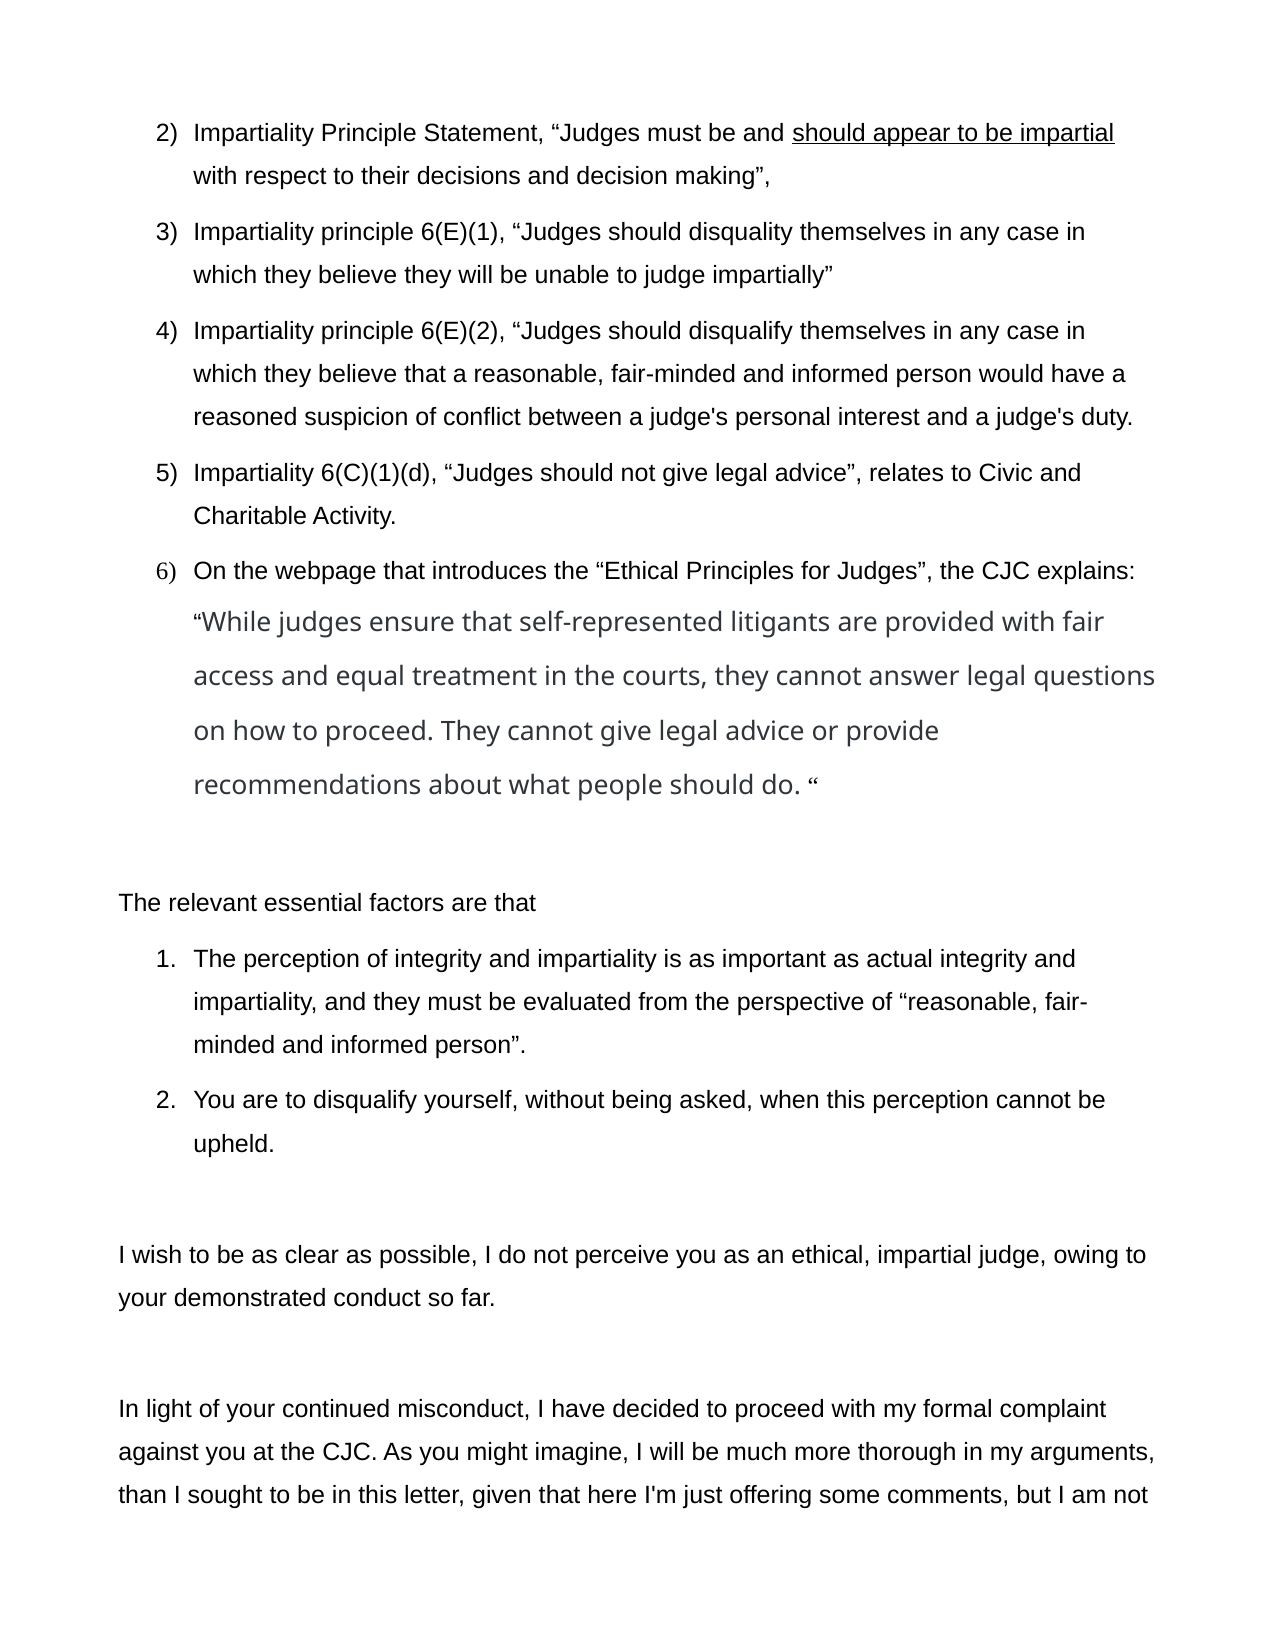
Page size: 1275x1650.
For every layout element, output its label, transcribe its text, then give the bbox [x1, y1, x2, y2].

text I wish to be as clear as possible, I do not perceive you as an ethical, impartial judge, owing to your demonstrated conduct so far. [118, 1240, 1157, 1312]
text The relevant essential factors are that [118, 888, 1157, 917]
list You are to disqualify yourself, without being asked, when this perception cannot be upheld. [156, 1085, 1157, 1157]
list Impartiality Principle Statement, “Judges must be and should appear to be impartial with respect to their decisions and decision making”, [156, 118, 1157, 190]
list Impartiality 6(C)(1)(d), “Judges should not give legal advice”, relates to Civic and Charitable Activity. [156, 457, 1157, 529]
text In light of your continued misconduct, I have decided to proceed with my formal complaint against you at the CJC. As you might imagine, I will be much more thorough in my arguments, than I sought to be in this letter, given that here I'm just offering some comments, but I am not [118, 1394, 1157, 1509]
list On the webpage that introduces the “Ethical Principles for Judges”, the CJC explains: “While judges ensure that self-represented litigants are provided with fair access and equal treatment in the courts, they cannot answer legal questions on how to proceed. They cannot give legal advice or provide recommendations about what people should do. “ [156, 556, 1157, 802]
list The perception of integrity and impartiality is as important as actual integrity and impartiality, and they must be evaluated from the perspective of “reasonable, fair-minded and informed person”. [156, 943, 1157, 1058]
list Impartiality principle 6(E)(2), “Judges should disqualify themselves in any case in which they believe that a reasonable, fair-minded and informed person would have a reasoned suspicion of conflict between a judge's personal interest and a judge's duty. [156, 316, 1157, 431]
list Impartiality principle 6(E)(1), “Judges should disquality themselves in any case in which they believe they will be unable to judge impartially” [156, 217, 1157, 289]
